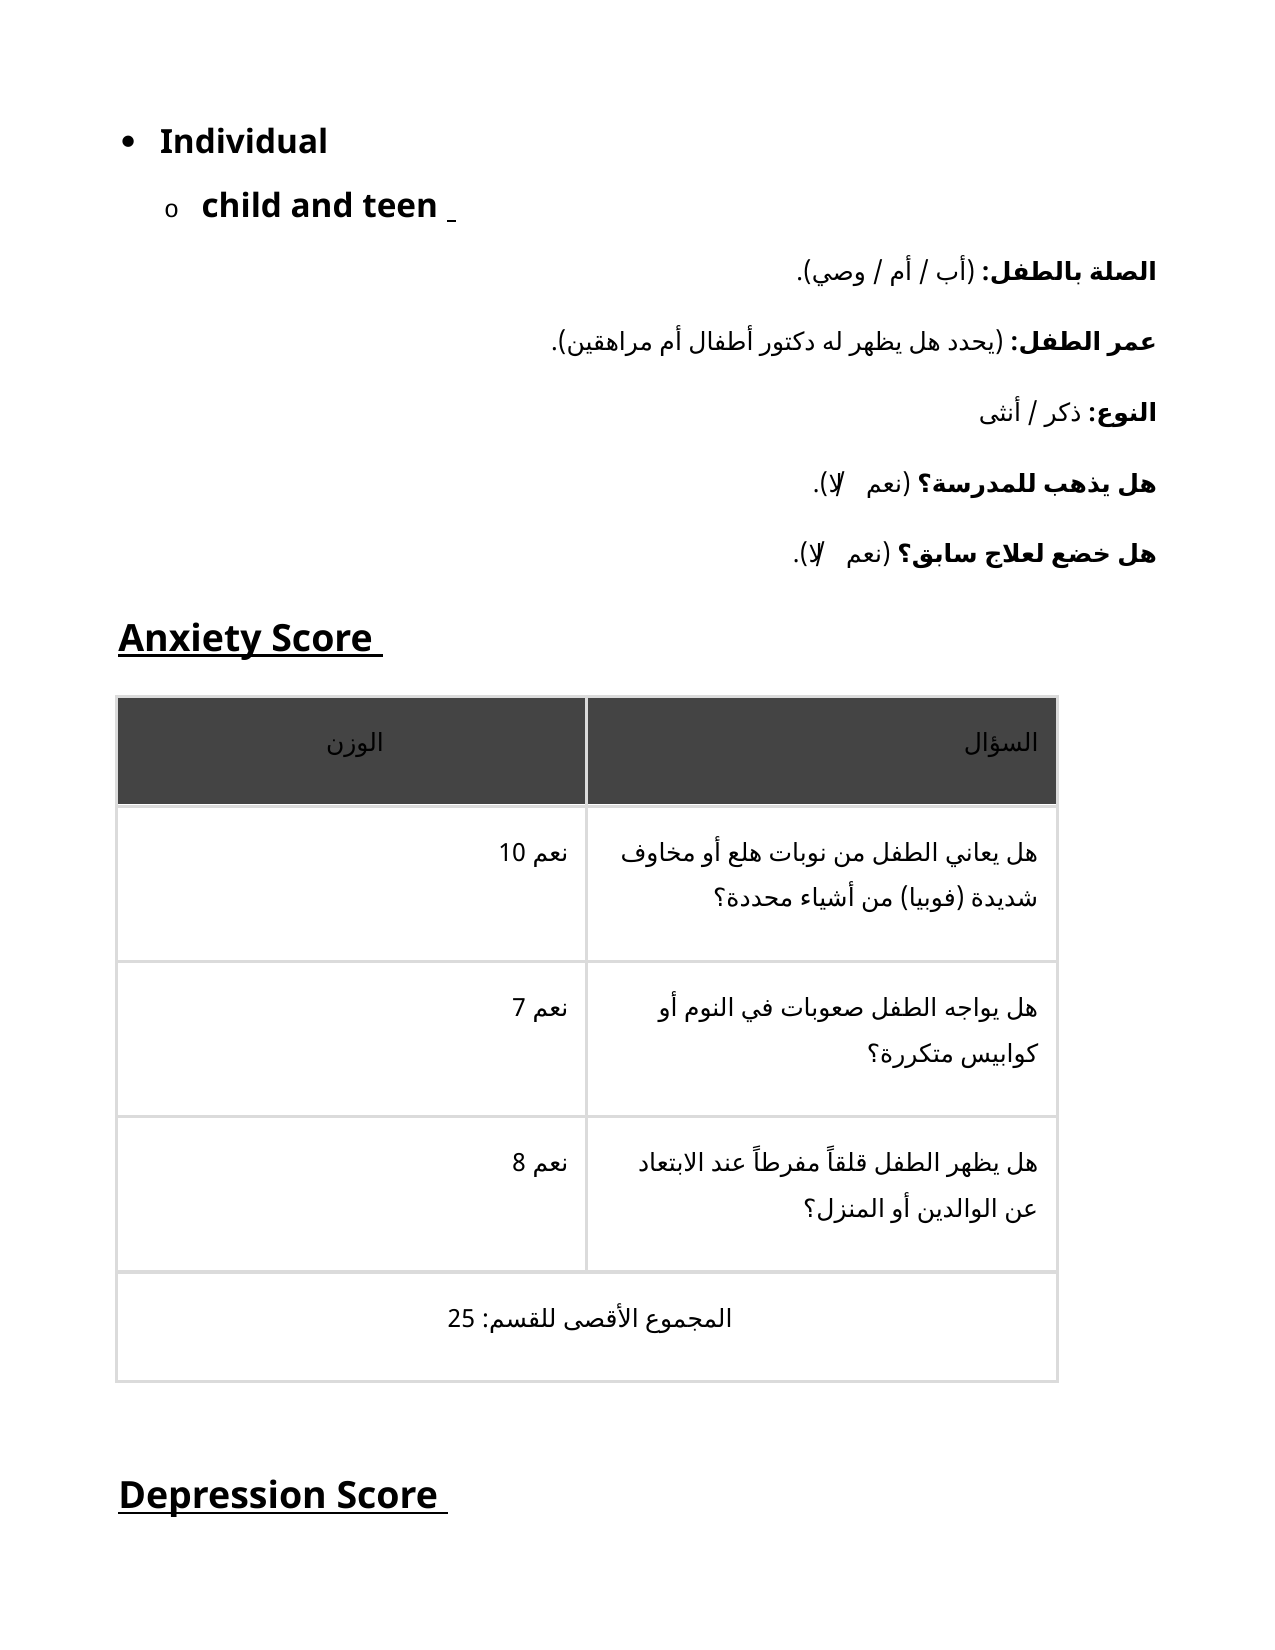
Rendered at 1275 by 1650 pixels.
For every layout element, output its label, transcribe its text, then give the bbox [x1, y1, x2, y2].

text هل يذهب للمدرسة؟ (نعم / لا). [118, 469, 1157, 502]
table_cell هل يواجه الطفل صعوبات في النوم أو كوابيس متكررة؟ [588, 963, 1056, 1115]
table_cell نعم 8 [118, 1118, 585, 1270]
text Anxiety Score [118, 611, 1157, 662]
text عمر الطفل: (يحدد هل يظهر له دكتور أطفال أم مراهقين). [118, 328, 1157, 361]
table_header الوزن [118, 698, 585, 804]
table_cell المجموع الأقصى للقسم: 25 [118, 1274, 1056, 1380]
text الصلة بالطفل: (أب / أم / وصي). [118, 258, 1157, 290]
table_cell هل يعاني الطفل من نوبات هلع أو مخاوف شديدة (فوبيا) من أشياء محددة؟ [588, 808, 1056, 960]
text Depression Score [118, 1468, 1157, 1519]
table_cell هل يظهر الطفل قلقاً مفرطاً عند الابتعاد عن الوالدين أو المنزل؟ [588, 1118, 1056, 1270]
text هل خضع لعلاج سابق؟ (نعم / لا). [118, 540, 1157, 573]
table_cell نعم 7 [118, 963, 585, 1115]
text النوع: ذكر / أنثى [118, 399, 1157, 432]
table_header السؤال [588, 698, 1056, 804]
list child and teen [164, 182, 1157, 227]
table_cell نعم 10 [118, 808, 585, 960]
list Individual [122, 118, 1157, 163]
